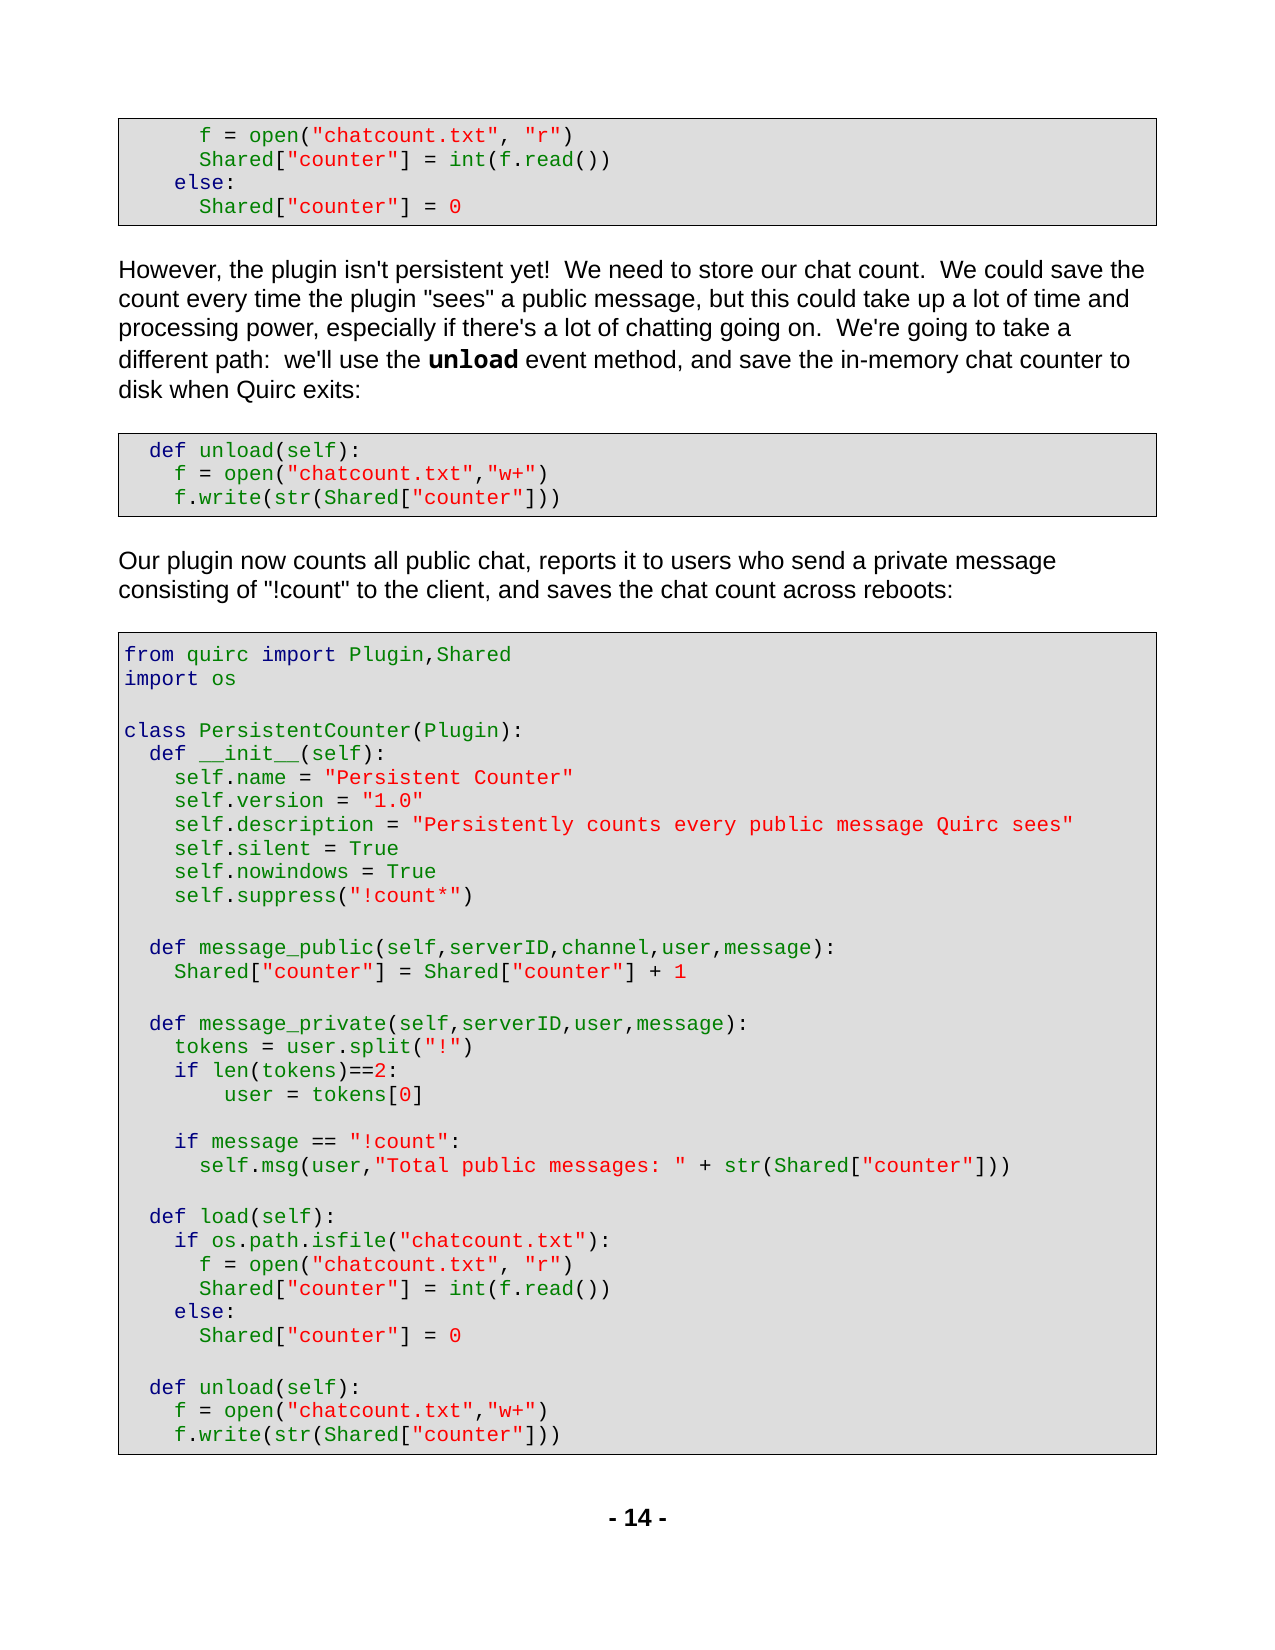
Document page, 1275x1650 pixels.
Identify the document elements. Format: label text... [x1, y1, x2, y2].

text However, the plugin isn't persistent yet! We need to store our chat count. We could save the count every time the plugin "sees" a public message, but this could take up a lot of time and processing power, especially if there's a lot of chatting going on. We're going to take a different path: we'll use the unload event method, and save the in-memory chat counter to disk when Quirc exits: [118, 255, 1157, 404]
table_header from quirc import Plugin,Shared import os class PersistentCounter(Plugin): def __init__(self): self.name = "Persistent Counter" self.version = "1.0" self.description = "Persistently counts every public message Quirc sees" self.silent = True self.nowindows = True self.suppress("!count*") def message_public(self,serverID,channel,user,message): Shared["counter"] = Shared["counter"] + 1 def message_private(self,serverID,user,message): tokens = user.split("!") if len(tokens)==2: user = tokens[0] if message == "!count": self.msg(user,"Total public messages: " + str(Shared["counter"])) def load(self): if os.path.isfile("chatcount.txt"): f = open("chatcount.txt", "r") Shared["counter"] = int(f.read()) else: Shared["counter"] = 0 def unload(self): f = open("chatcount.txt","w+") f.write(str(Shared["counter"])) [119, 633, 1156, 1453]
text Our plugin now counts all public chat, reports it to users who send a private message consisting of "!count" to the client, and saves the chat count across reboots: [118, 546, 1157, 603]
table_header def unload(self): f = open("chatcount.txt","w+") f.write(str(Shared["counter"])) [119, 434, 1156, 516]
table_header f = open("chatcount.txt", "r") Shared["counter"] = int(f.read()) else: Shared["counter"] = 0 [119, 119, 1156, 225]
